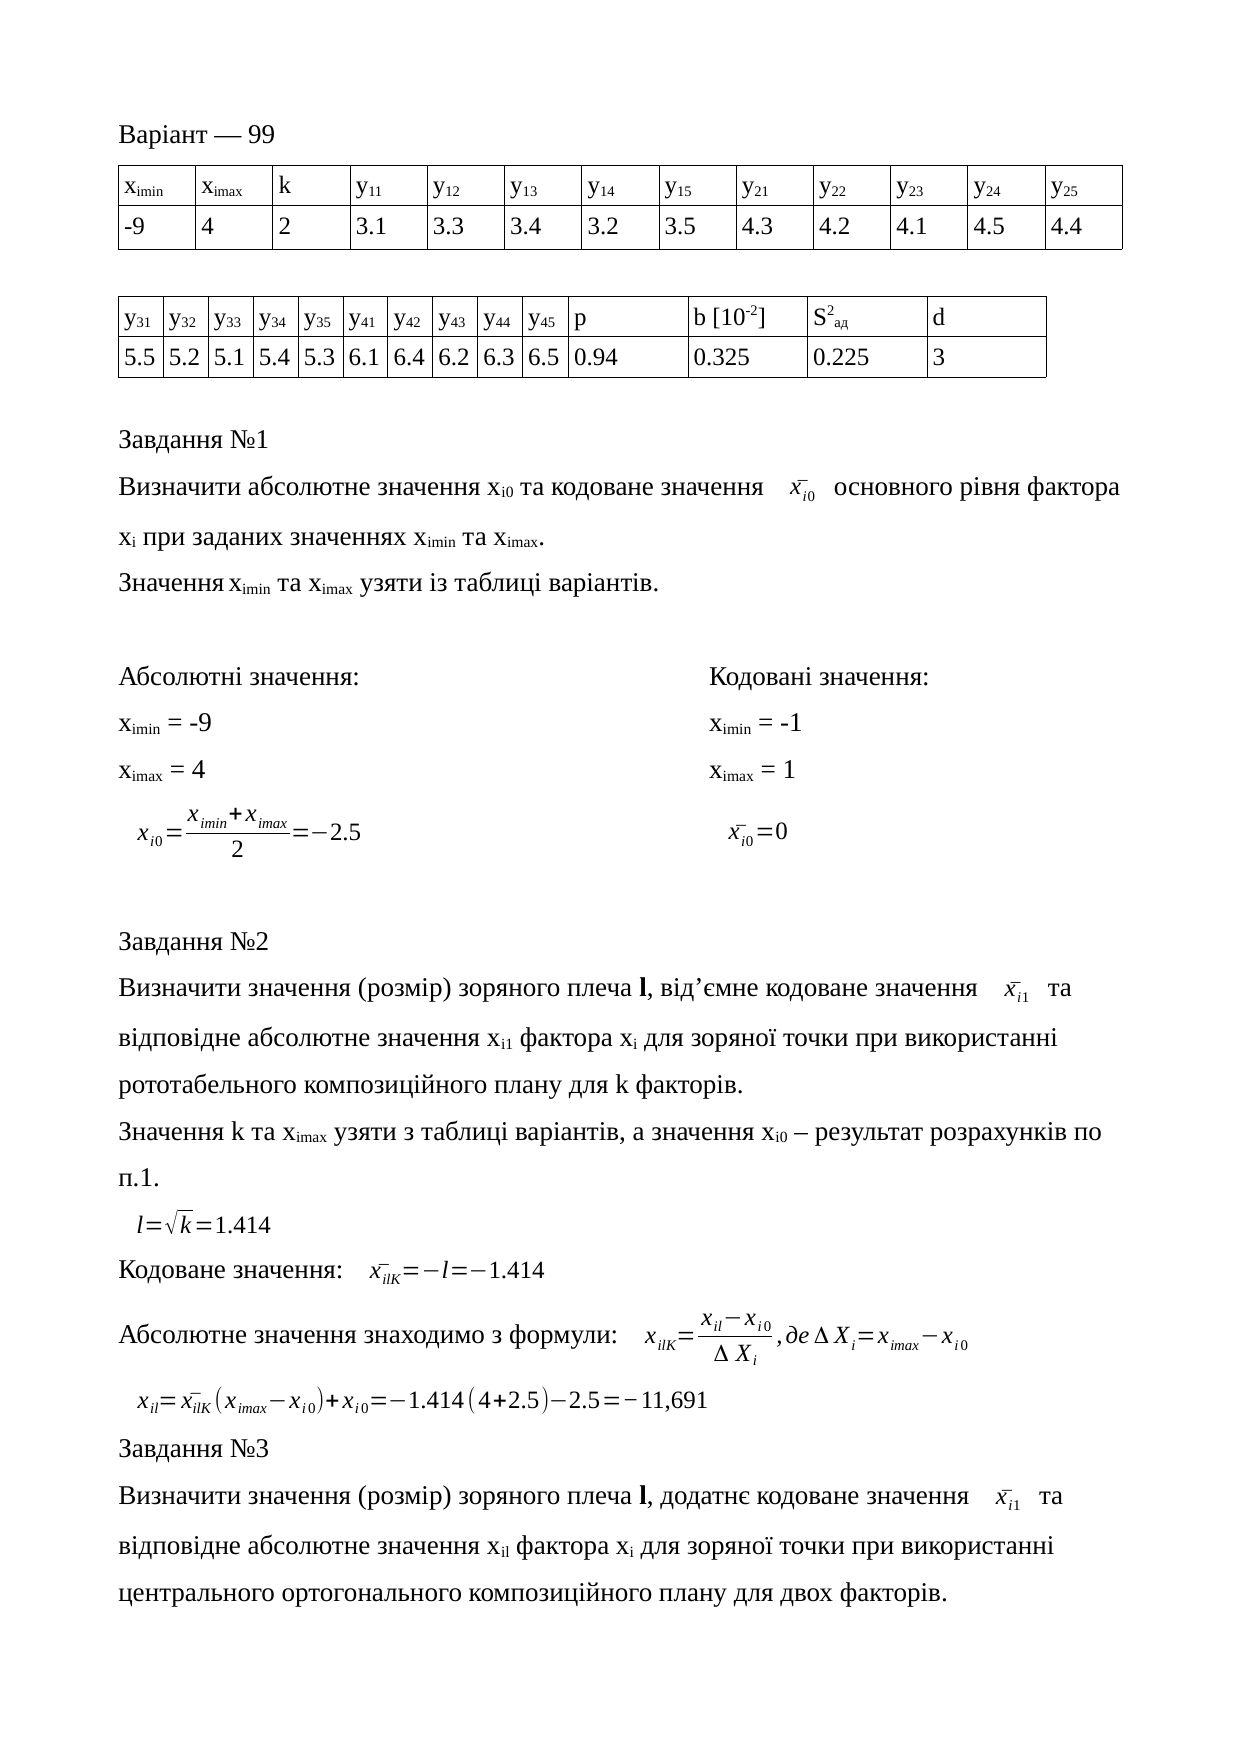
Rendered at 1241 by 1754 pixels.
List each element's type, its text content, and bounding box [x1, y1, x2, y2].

table_cell 4.3 [737, 206, 813, 249]
text Завдання №2 [118, 925, 1122, 956]
table_header y35 [299, 297, 343, 336]
table_header S2ад [808, 297, 927, 336]
text ximin = -9 ximin = -1 [118, 707, 1122, 738]
text Значення k та ximax узяти з таблиці варіантів, а значення xi0 – результат розрахунків по п.1. [118, 1115, 1122, 1192]
table_header y25 [1046, 166, 1122, 205]
table_header y23 [891, 166, 967, 205]
table_cell 3.1 [351, 206, 427, 249]
table_header y45 [523, 297, 568, 336]
text Значення ximin та ximax узяти із таблиці варіантів. [118, 567, 1122, 598]
table_cell 6.5 [523, 337, 568, 377]
table_cell 0.94 [569, 337, 688, 377]
table_cell 6.2 [433, 337, 477, 377]
table_header k [273, 166, 350, 205]
text Визначити значення (розмір) зоряного плеча l, додатнє кодоване значення та відповідне абсолютне значення xil фактора xi для зоряної точки при використанні центрального ортогонального композиційного плану для двох факторів. [118, 1479, 1122, 1607]
table_header y11 [351, 166, 427, 205]
table_header y13 [505, 166, 581, 205]
table_cell 6.1 [344, 337, 387, 377]
table_cell 3.3 [428, 206, 504, 249]
table_cell 6.4 [388, 337, 432, 377]
table_header y32 [164, 297, 208, 336]
table_cell 5.4 [254, 337, 298, 377]
text Варіант — 99 [118, 118, 1122, 149]
table_header b [10-2] [689, 297, 807, 336]
table_header y42 [388, 297, 432, 336]
text Завдання №1 [118, 423, 1122, 454]
table_cell 3 [928, 337, 1046, 377]
table_header y33 [209, 297, 253, 336]
table_header y31 [119, 297, 163, 336]
table_cell 5.3 [299, 337, 343, 377]
table_header d [928, 297, 1046, 336]
table_header ximax [196, 166, 272, 205]
table_cell 5.2 [164, 337, 208, 377]
table_header ximin [119, 166, 195, 205]
table_cell 4.5 [968, 206, 1045, 249]
text Абсолютне значення знаходимо з формули: [118, 1303, 1122, 1369]
table_cell -9 [119, 206, 195, 249]
table_header y14 [582, 166, 659, 205]
table_header y22 [814, 166, 890, 205]
table_header p [569, 297, 688, 336]
table_cell 5.5 [119, 337, 163, 377]
table_cell 0.325 [689, 337, 807, 377]
table_header y41 [344, 297, 387, 336]
table_header y34 [254, 297, 298, 336]
text Визначити значення (розмір) зоряного плеча l, від’ємне кодоване значення та відповідне абсолютне значення xi1 фактора xi для зоряної точки при використанні рототабельного композиційного плану для k факторів. [118, 971, 1122, 1099]
table_header y24 [968, 166, 1045, 205]
table_cell 3.4 [505, 206, 581, 249]
table_cell 4.4 [1046, 206, 1122, 249]
table_cell 3.5 [660, 206, 736, 249]
table_cell 4 [196, 206, 272, 249]
table_cell 4.1 [891, 206, 967, 249]
table_cell 6.3 [478, 337, 522, 377]
text Визначити абсолютне значення xi0 та кодоване значення основного рівня фактора xi при заданих значеннях ximin та ximax. [118, 470, 1122, 551]
table_cell 3.2 [582, 206, 659, 249]
text Кодоване значення: [118, 1253, 1122, 1288]
table_cell 4.2 [814, 206, 890, 249]
table_cell 5.1 [209, 337, 253, 377]
text Абсолютні значення: Кодовані значення: [118, 660, 1122, 691]
table_cell 2 [273, 206, 350, 249]
table_header y21 [737, 166, 813, 205]
text Завдання №3 [118, 1433, 1122, 1464]
table_header y12 [428, 166, 504, 205]
text ximax = 4 ximax = 1 [118, 753, 1122, 784]
table_header y44 [478, 297, 522, 336]
table_header y15 [660, 166, 736, 205]
table_header y43 [433, 297, 477, 336]
table_cell 0.225 [808, 337, 927, 377]
